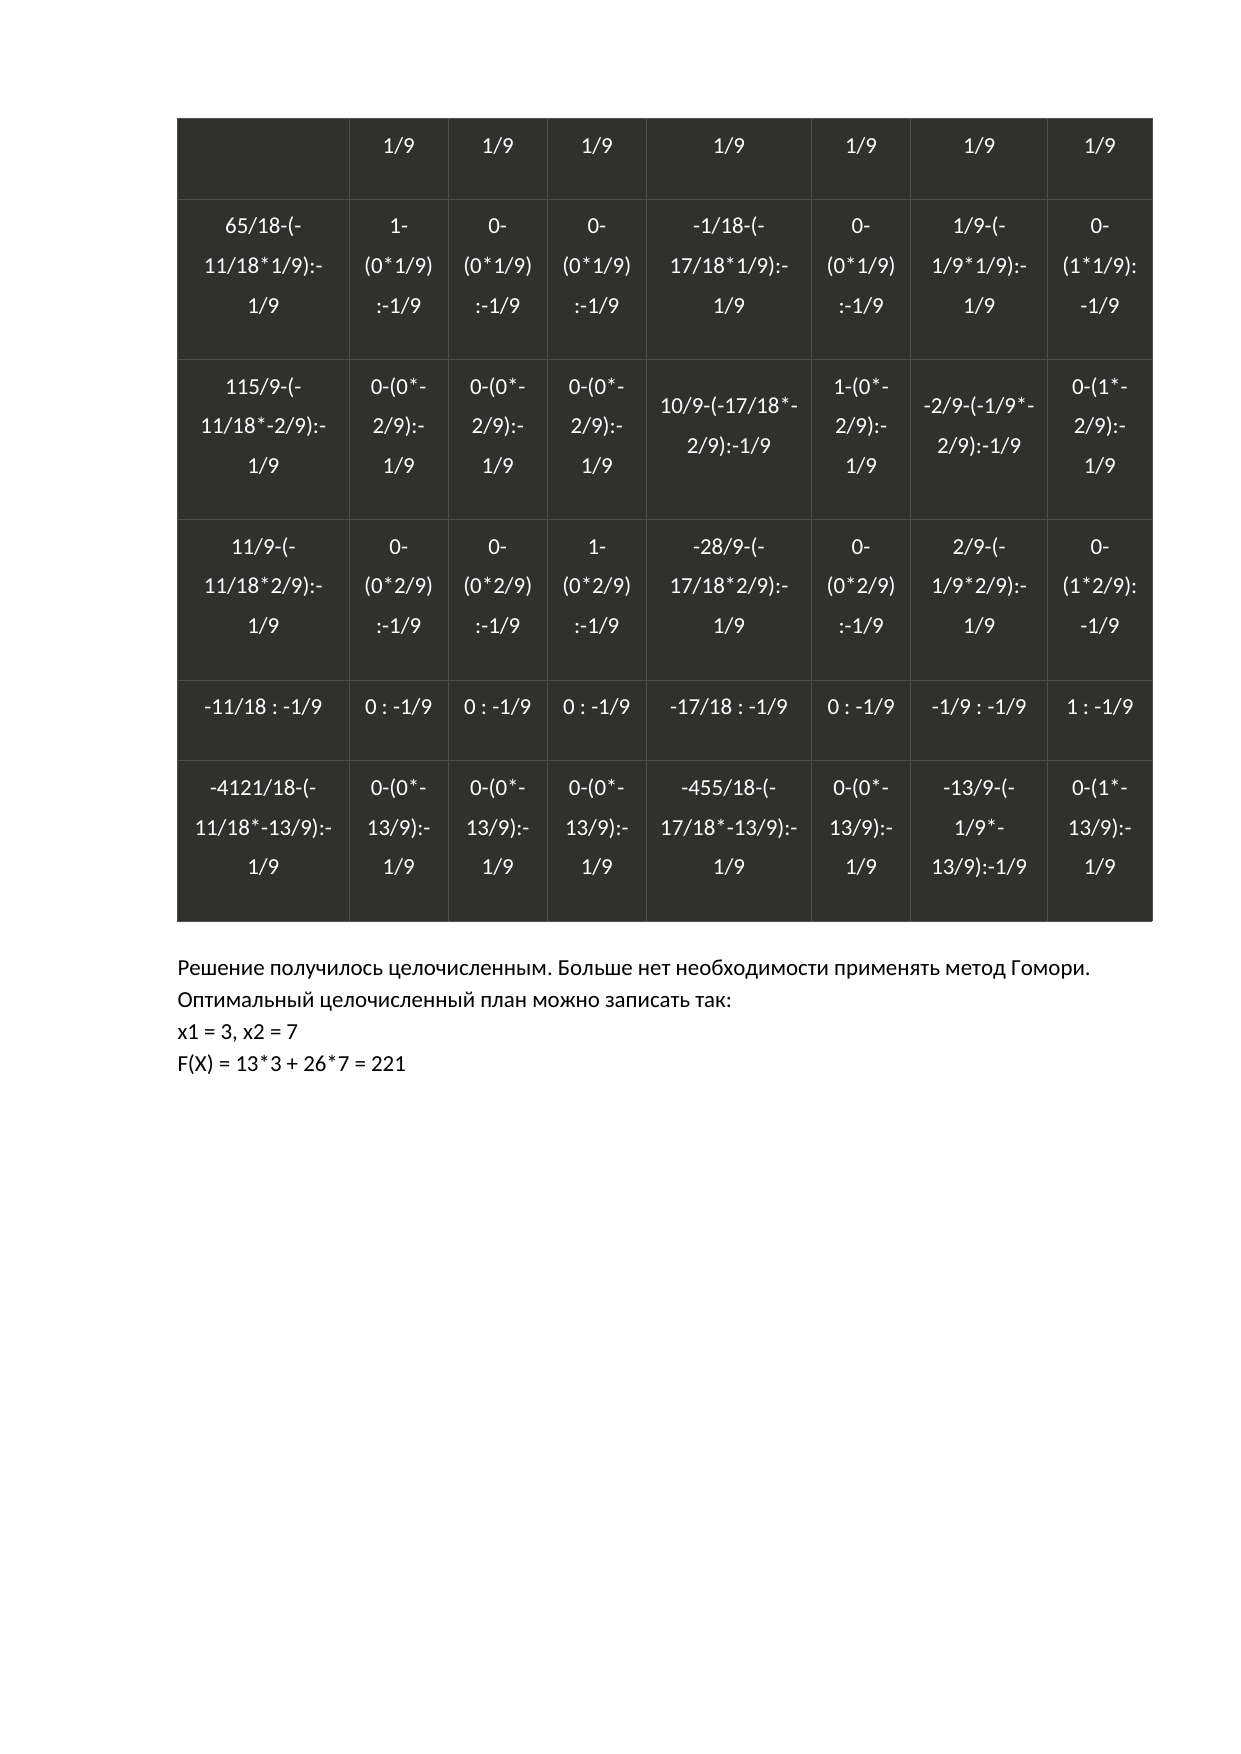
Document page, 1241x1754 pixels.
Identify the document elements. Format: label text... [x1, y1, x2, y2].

table_cell 0 : -1/9 [449, 681, 547, 760]
table_cell 0 : -1/9 [812, 681, 910, 760]
table_cell 0 : -1/9 [548, 681, 646, 760]
table_cell 0-(0*2/9):-1/9 [449, 520, 547, 679]
table_cell -4121/18-(-11/18*-13/9):-1/9 [178, 761, 349, 921]
table_cell 1/9 [548, 119, 646, 199]
table_cell 1-(0*2/9):-1/9 [548, 520, 646, 679]
table_cell -17/18 : -1/9 [647, 681, 811, 760]
table_cell 1/9 [1048, 119, 1152, 199]
table_cell 0-(0*-2/9):-1/9 [548, 360, 646, 519]
table_cell 0-(0*-13/9):-1/9 [548, 761, 646, 921]
table_cell -11/18 : -1/9 [178, 681, 349, 760]
table_cell 2/9-(-1/9*2/9):-1/9 [911, 520, 1047, 679]
table_cell -28/9-(-17/18*2/9):-1/9 [647, 520, 811, 679]
table_cell 0 : -1/9 [350, 681, 448, 760]
table_cell 0-(0*1/9):-1/9 [449, 200, 547, 359]
table_cell 0-(0*-13/9):-1/9 [449, 761, 547, 921]
table_cell 0-(0*2/9):-1/9 [350, 520, 448, 679]
table_cell -2/9-(-1/9*-2/9):-1/9 [911, 360, 1047, 519]
table_cell 1 : -1/9 [1048, 681, 1152, 760]
table_cell 1-(0*-2/9):-1/9 [812, 360, 910, 519]
table_cell 1/9-(-1/9*1/9):-1/9 [911, 200, 1047, 359]
table_cell -1/18-(-17/18*1/9):-1/9 [647, 200, 811, 359]
table_cell 1-(0*1/9):-1/9 [350, 200, 448, 359]
table_cell 0-(0*-2/9):-1/9 [350, 360, 448, 519]
table_cell 0-(0*1/9):-1/9 [548, 200, 646, 359]
table_cell -13/9-(-1/9*-13/9):-1/9 [911, 761, 1047, 921]
table_cell 10/9-(-17/18*-2/9):-1/9 [647, 360, 811, 519]
table_cell 0-(1*1/9):-1/9 [1048, 200, 1152, 359]
table_cell 11/9-(-11/18*2/9):-1/9 [178, 520, 349, 679]
text Решение получилось целочисленным. Больше нет необходимости применять метод Гомори. Оптимальный целочисленный план можно записать так: x1 = 3, x2 = 7 F(X) = 13*3 + 26*7 = 221 [177, 922, 1152, 1077]
table_cell 0-(0*-2/9):-1/9 [449, 360, 547, 519]
table_cell 1/9 [812, 119, 910, 199]
table_cell 0-(1*2/9):-1/9 [1048, 520, 1152, 679]
table_cell 1/9 [350, 119, 448, 199]
table_cell 65/18-(-11/18*1/9):-1/9 [178, 200, 349, 359]
table_cell 1/9 [647, 119, 811, 199]
table_cell 0-(0*2/9):-1/9 [812, 520, 910, 679]
table_cell 0-(0*1/9):-1/9 [812, 200, 910, 359]
table_cell -1/9 : -1/9 [911, 681, 1047, 760]
table_cell 0-(1*-2/9):-1/9 [1048, 360, 1152, 519]
table_cell 0-(1*-13/9):-1/9 [1048, 761, 1152, 921]
table_cell 0-(0*-13/9):-1/9 [350, 761, 448, 921]
table_cell -455/18-(-17/18*-13/9):-1/9 [647, 761, 811, 921]
table_cell [178, 119, 349, 199]
table_cell 1/9 [911, 119, 1047, 199]
table_cell 115/9-(-11/18*-2/9):-1/9 [178, 360, 349, 519]
table_cell 1/9 [449, 119, 547, 199]
table_cell 0-(0*-13/9):-1/9 [812, 761, 910, 921]
